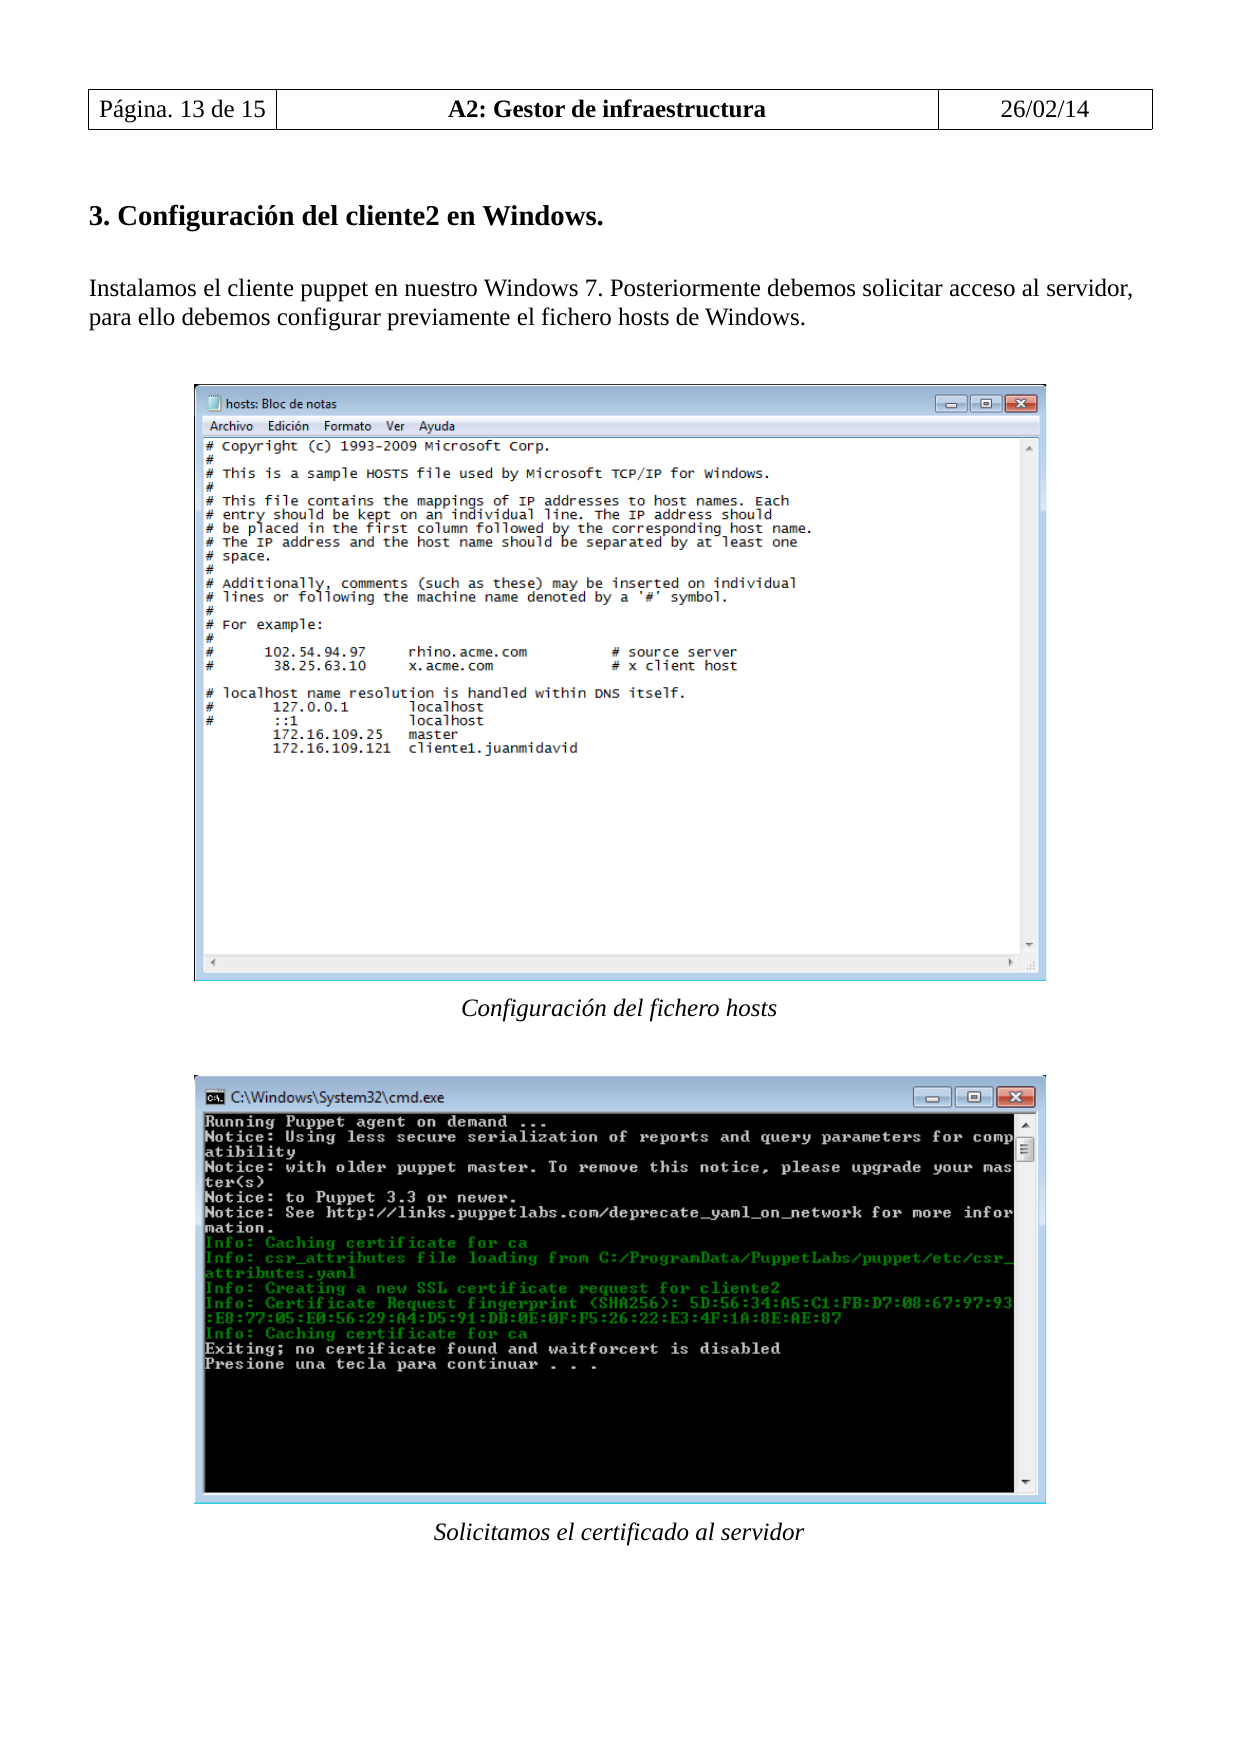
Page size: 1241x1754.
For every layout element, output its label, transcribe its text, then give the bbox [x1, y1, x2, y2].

subtitle 3. Configuración del cliente2 en Windows. [88, 199, 1152, 232]
text Solicitamos el certificado al servidor [88, 1517, 1152, 1545]
picture [194, 1075, 1047, 1504]
text Configuración del fichero hosts [88, 993, 1152, 1021]
picture [194, 384, 1047, 981]
text Instalamos el cliente puppet en nuestro Windows 7. Posteriormente debemos solicitar acceso al servidor, para ello debemos configurar previamente el fichero hosts de Windows. [88, 273, 1152, 331]
